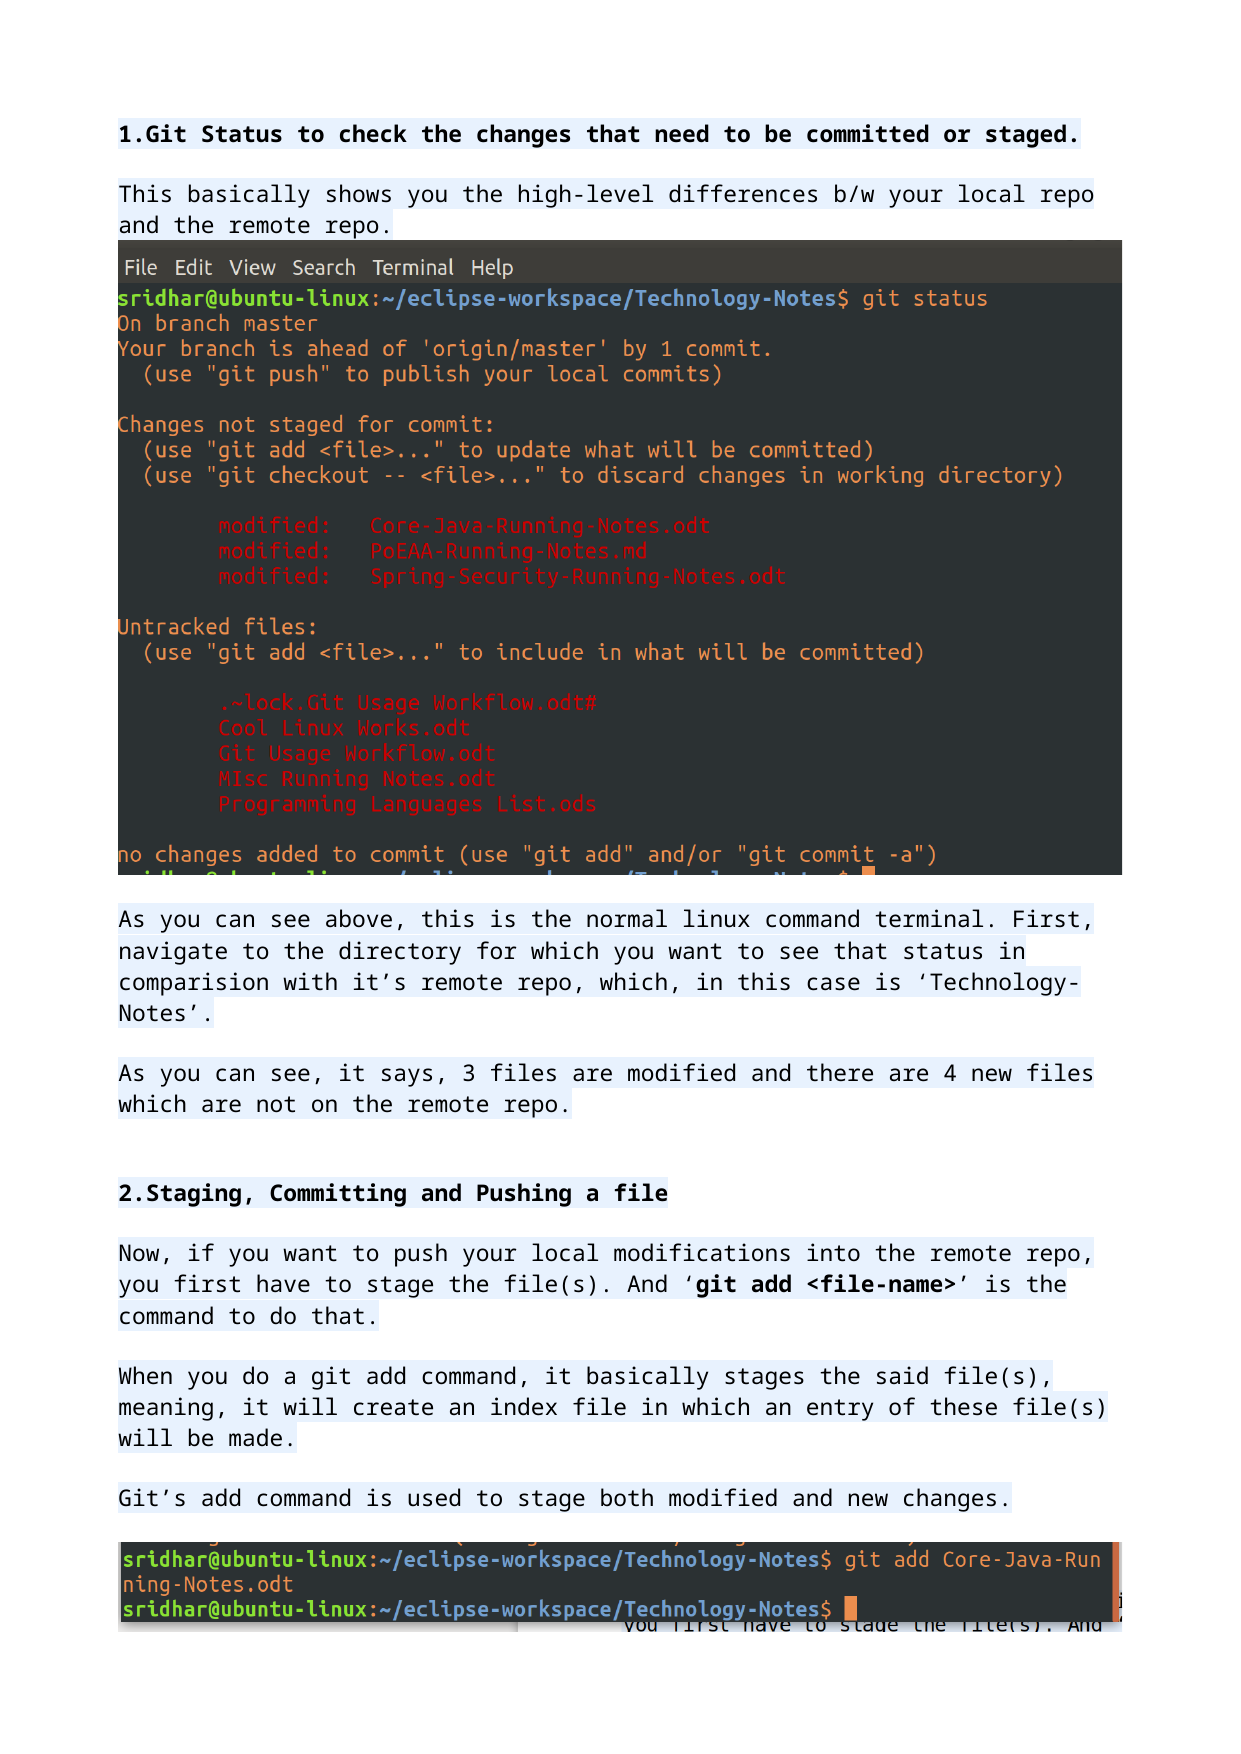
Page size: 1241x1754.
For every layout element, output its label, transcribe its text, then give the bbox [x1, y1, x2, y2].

picture [118, 1542, 1123, 1632]
text Git’s add command is used to stage both modified and new changes. [118, 1482, 1122, 1513]
text This basically shows you the high-level differences b/w your local repo and the remote repo. [118, 178, 1122, 240]
text 1.Git Status to check the changes that need to be committed or staged. [118, 118, 1122, 149]
picture [118, 240, 1123, 875]
text Now, if you want to push your local modifications into the remote repo, you first have to stage the file(s). And ‘git add <file-name>’ is the command to do that. [118, 1237, 1122, 1331]
text As you can see above, this is the normal linux command terminal. First, navigate to the directory for which you want to see that status in comparision with it’s remote repo, which, in this case is ‘Technology-Notes’. [118, 903, 1122, 1028]
text As you can see, it says, 3 files are modified and there are 4 new files which are not on the remote repo. [118, 1057, 1122, 1119]
text 2.Staging, Committing and Pushing a file [118, 1177, 1122, 1208]
text When you do a git add command, it basically stages the said file(s), meaning, it will create an index file in which an entry of these file(s) will be made. [118, 1359, 1122, 1453]
